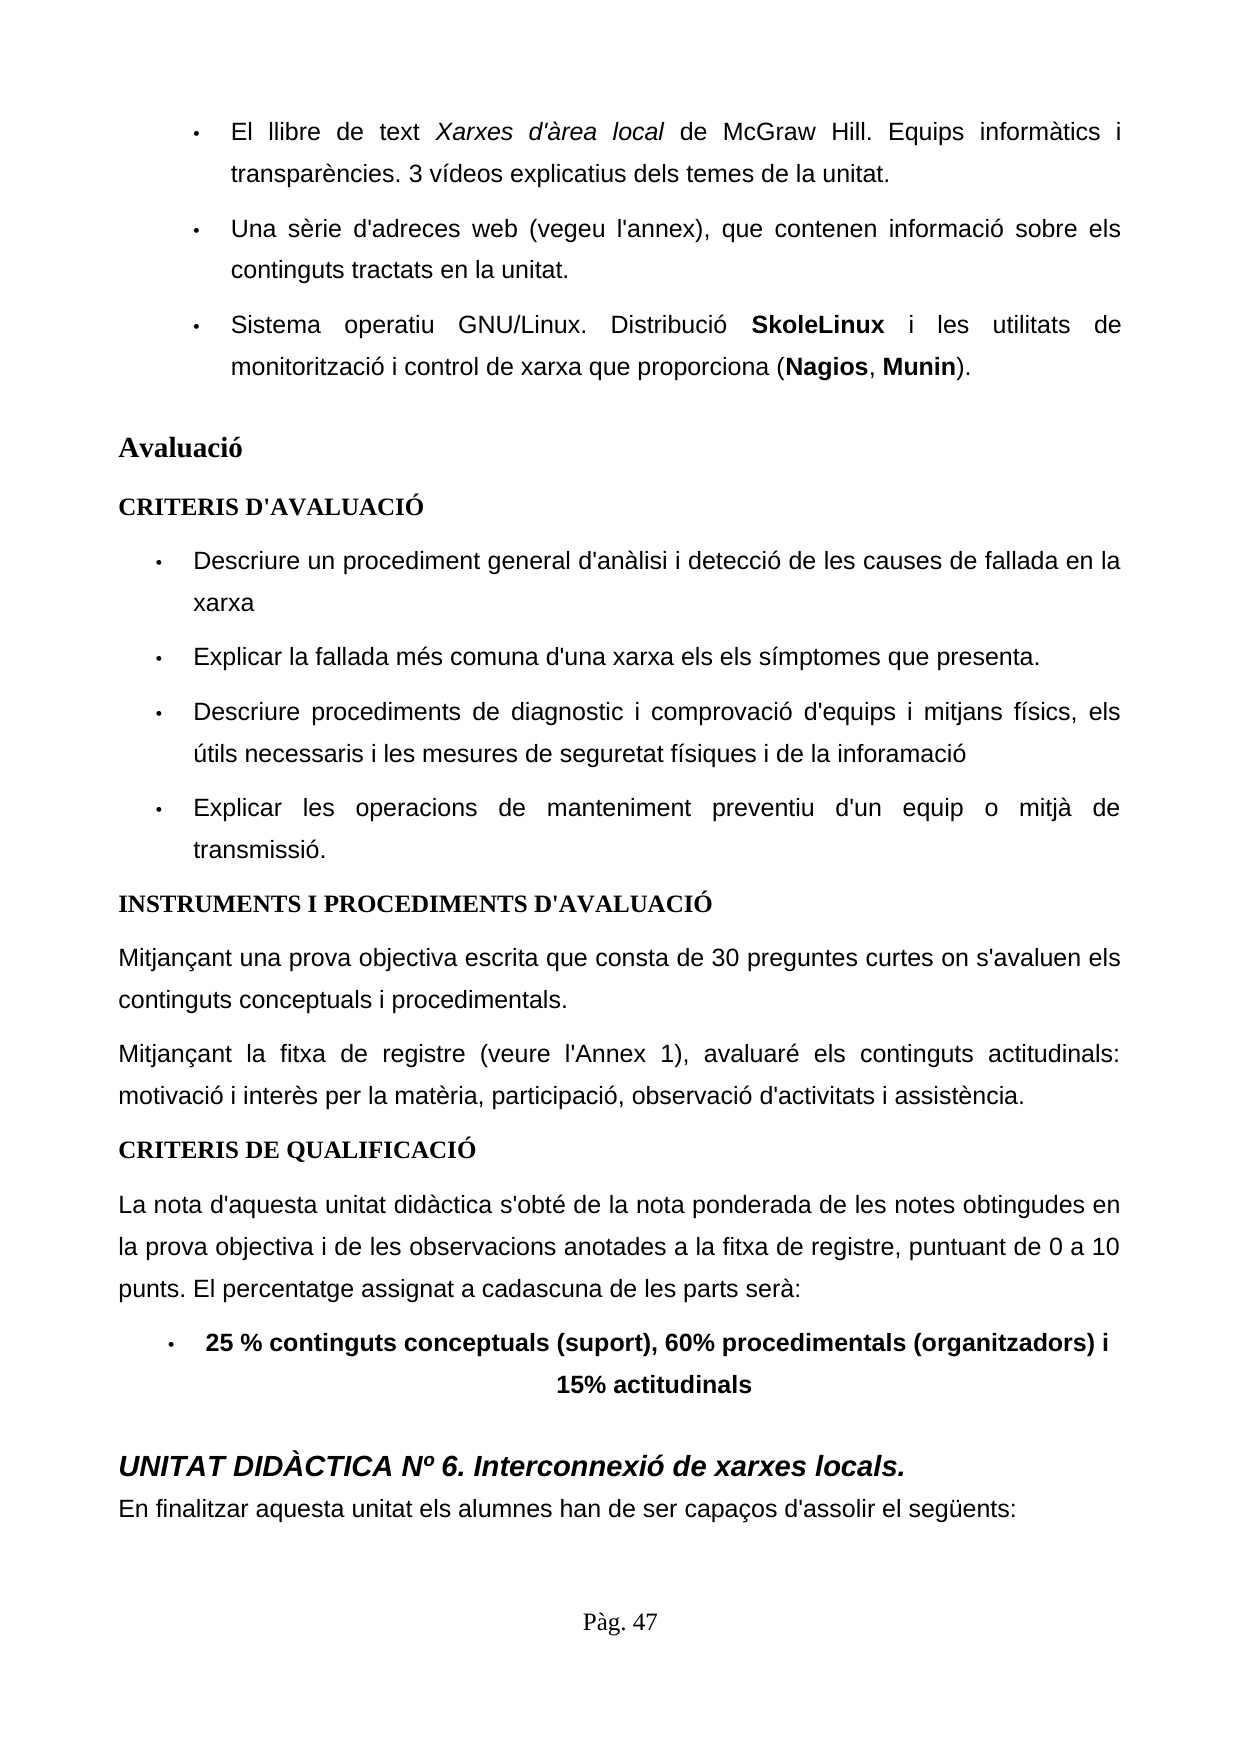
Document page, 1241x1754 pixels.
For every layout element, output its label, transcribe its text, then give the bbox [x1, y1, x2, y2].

text CRITERIS DE QUALIFICACIÓ [118, 1137, 1122, 1164]
text Mitjançant una prova objectiva escrita que consta de 30 preguntes curtes on s'avaluen els continguts conceptuals i procedimentals. [118, 944, 1122, 1014]
subtitle Avaluació [118, 432, 1122, 464]
text En finalitzar aquesta unitat els alumnes han de ser capaços d'assolir el següents: [118, 1495, 1122, 1523]
text INSTRUMENTS I PROCEDIMENTS D'AVALUACIÓ [118, 890, 1122, 918]
list Descriure un procediment general d'anàlisi i detecció de les causes de fallada en la xarxa [156, 547, 1122, 617]
text CRITERIS D'AVALUACIÓ [118, 493, 1122, 521]
text La nota d'aquesta unitat didàctica s'obté de la nota ponderada de les notes obtingudes en la prova objectiva i de les observacions anotades a la fitxa de registre, puntuant de 0 a 10 punts. El percentatge assignat a cadascuna de les parts serà: [118, 1191, 1122, 1302]
list Descriure procediments de diagnostic i comprovació d'equips i mitjans físics, els útils necessaris i les mesures de seguretat físiques i de la inforamació [156, 697, 1122, 767]
list Sistema operatiu GNU/Linux. Distribució SkoleLinux i les utilitats de monitorització i control de xarxa que proporciona (Nagios, Munin). [193, 311, 1122, 380]
text Mitjançant la fitxa de registre (veure l'Annex 1), avaluaré els continguts actitudinals: motivació i interès per la matèria, participació, observació d'activitats i assistència. [118, 1040, 1122, 1110]
list 25 % continguts conceptuals (suport), 60% procedimentals (organitzadors) i 15% actitudinals [156, 1329, 1122, 1398]
list Una sèrie d'adreces web (vegeu l'annex), que contenen informació sobre els continguts tractats en la unitat. [193, 214, 1122, 284]
list El llibre de text Xarxes d'àrea local de McGraw Hill. Equips informàtics i transparències. 3 vídeos explicatius dels temes de la unitat. [193, 118, 1122, 188]
list Explicar la fallada més comuna d'una xarxa els els símptomes que presenta. [156, 643, 1122, 671]
list Explicar les operacions de manteniment preventiu d'un equip o mitjà de transmissió. [156, 794, 1122, 863]
subtitle UNITAT DIDÀCTICA Nº 6. Interconnexió de xarxes locals. [118, 1450, 1122, 1483]
